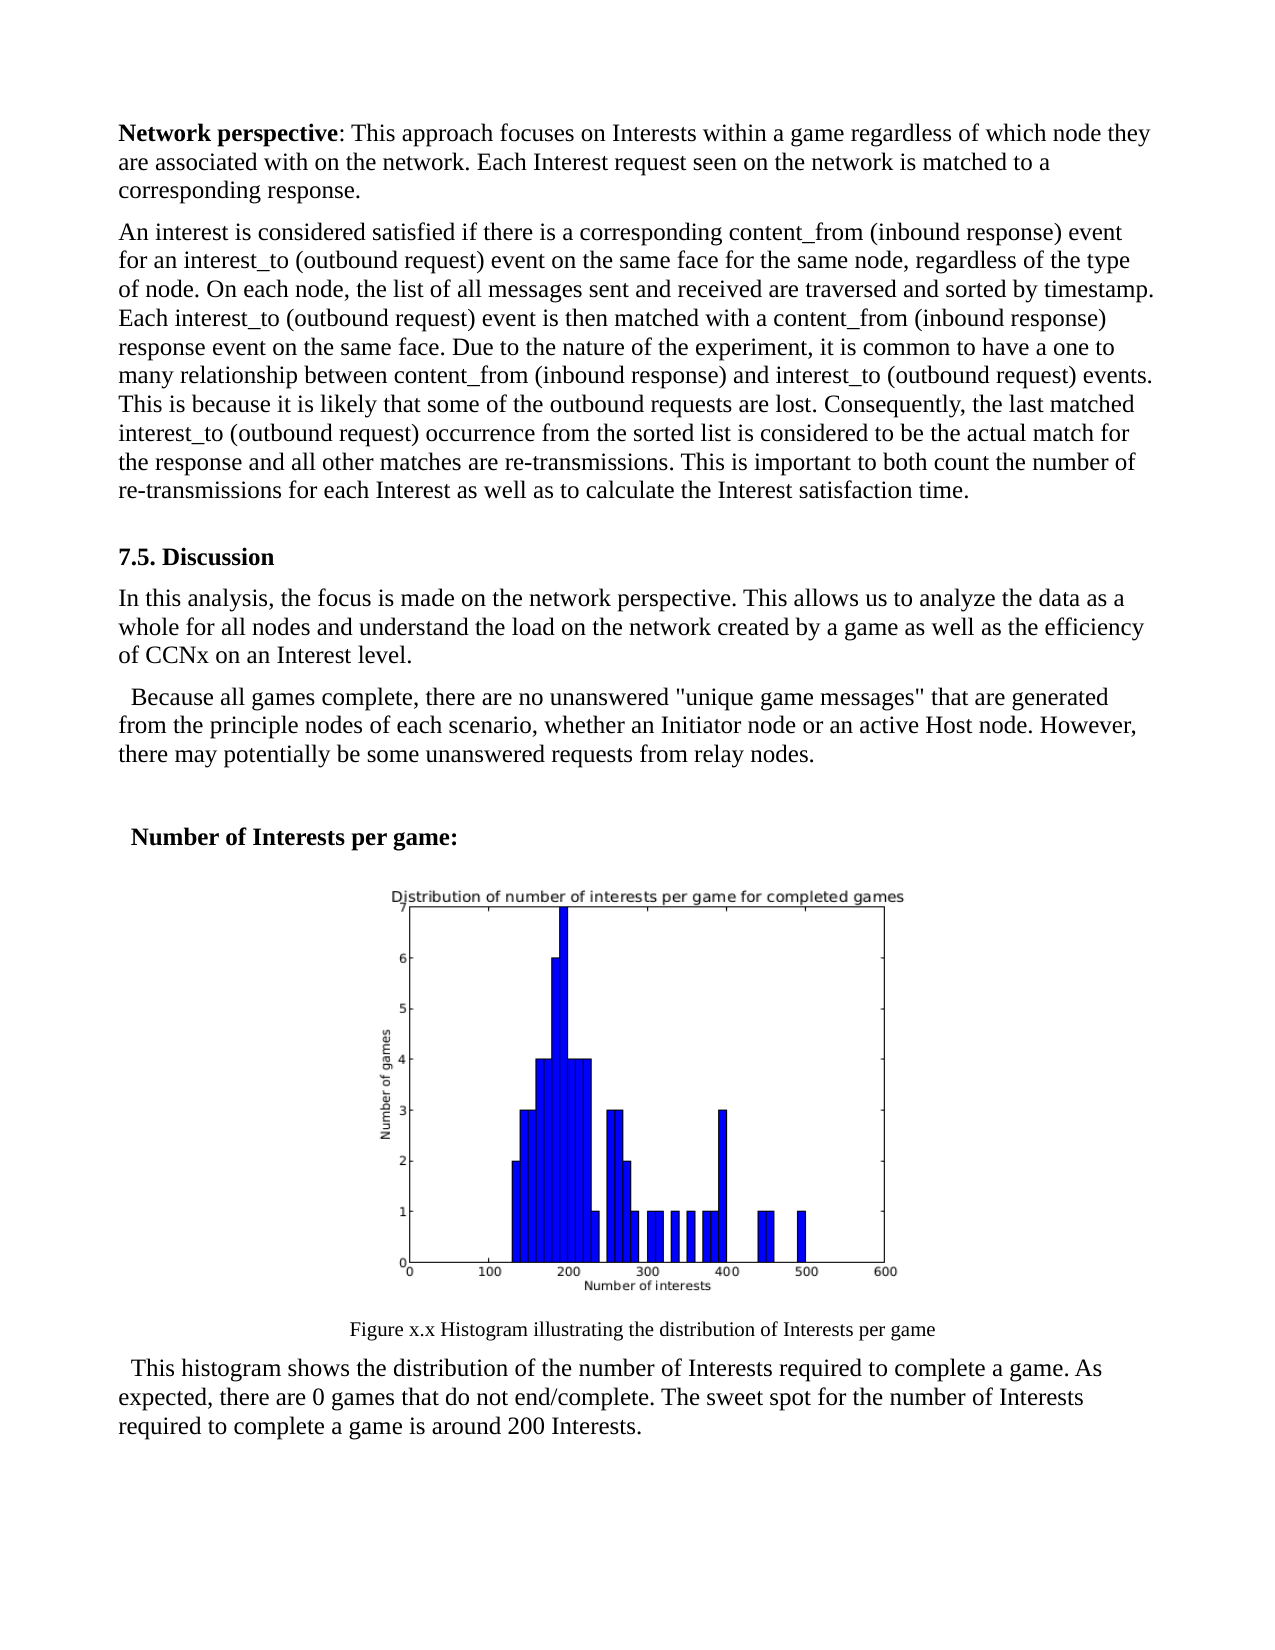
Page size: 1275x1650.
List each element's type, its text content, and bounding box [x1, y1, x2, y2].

picture [337, 865, 938, 1301]
subtitle Figure x.x Histogram illustrating the distribution of Interests per game [118, 1317, 1157, 1341]
subtitle Number of Interests per game: [118, 822, 1157, 851]
subtitle Network perspective: This approach focuses on Interests within a game regardless of which node they are associated with on the network. Each Interest request seen on the network is matched to a corresponding response. [118, 118, 1157, 204]
subtitle This histogram shows the distribution of the number of Interests required to complete a game. As expected, there are 0 games that do not end/complete. The sweet spot for the number of Interests required to complete a game is around 200 Interests. [118, 1353, 1157, 1440]
subtitle An interest is considered satisfied if there is a corresponding content_from (inbound response) event for an interest_to (outbound request) event on the same face for the same node, regardless of the type of node. On each node, the list of all messages sent and received are traversed and sorted by timestamp. Each interest_to (outbound request) event is then matched with a content_from (inbound response) response event on the same face. Due to the nature of the experiment, it is common to have a one to many relationship between content_from (inbound response) and interest_to (outbound request) events. This is because it is likely that some of the outbound requests are lost. Consequently, the last matched interest_to (outbound request) occurrence from the sorted list is considered to be the actual match for the response and all other matches are re-transmissions. This is important to both count the number of re-transmissions for each Interest as well as to calculate the Interest satisfaction time. [118, 217, 1157, 504]
subtitle In this analysis, the focus is made on the network perspective. This allows us to analyze the data as a whole for all nodes and understand the load on the network created by a game as well as the efficiency of CCNx on an Interest level. [118, 583, 1157, 669]
subtitle 7.5. Discussion [0, 542, 1157, 571]
subtitle Because all games complete, there are no unanswered "unique game messages" that are generated from the principle nodes of each scenario, whether an Initiator node or an active Host node. However, there may potentially be some unanswered requests from relay nodes. [118, 682, 1157, 768]
